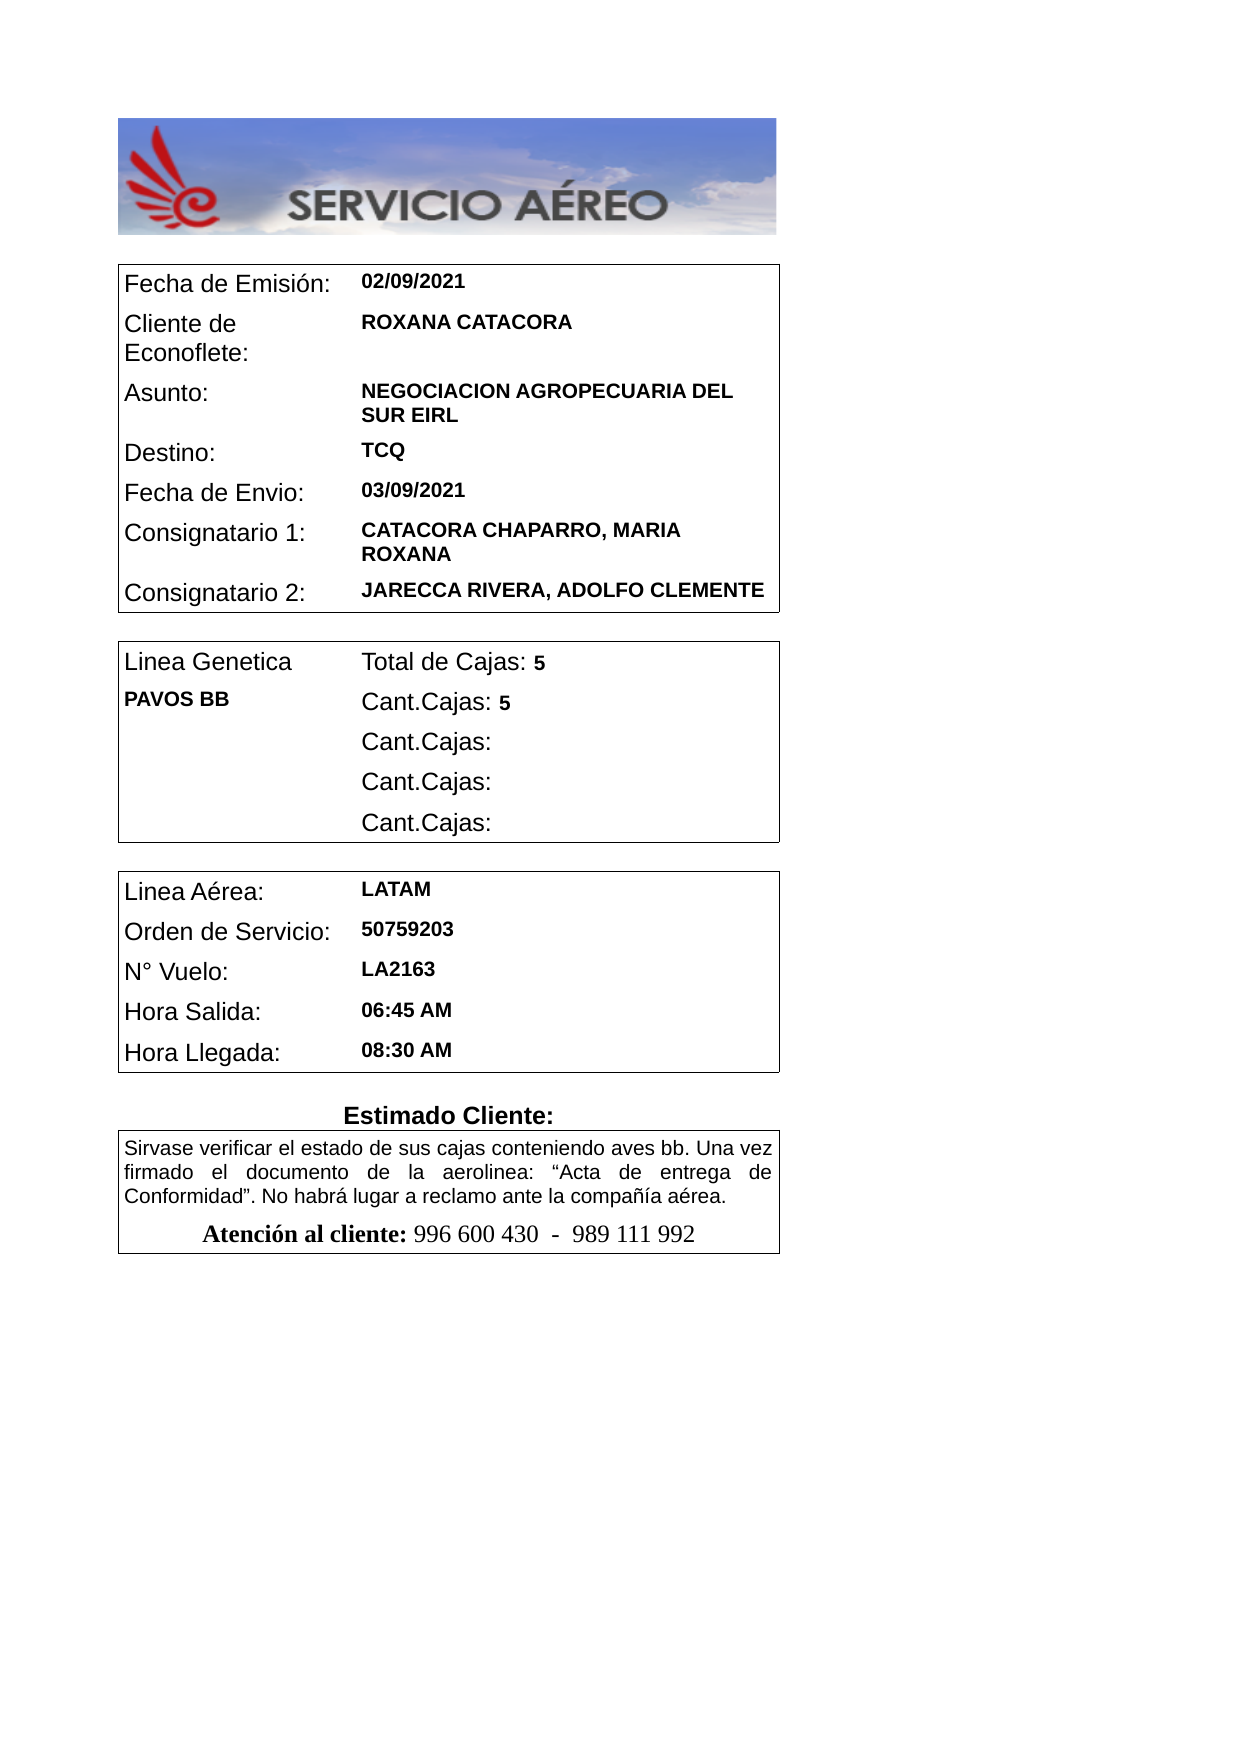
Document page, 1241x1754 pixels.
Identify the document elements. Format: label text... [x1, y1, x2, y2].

table_cell Hora Llegada: [119, 1032, 356, 1072]
table_cell ROXANA CATACORA [356, 304, 779, 373]
table_cell [119, 762, 356, 802]
table_cell 06:45 AM [356, 992, 779, 1032]
table_cell Cant.Cajas: [356, 762, 779, 802]
table_cell Linea Genetica [119, 642, 356, 681]
table_cell Fecha de Envio: [119, 472, 356, 512]
table_cell CATACORA CHAPARRO, MARIA ROXANA [356, 513, 779, 572]
table_cell Linea Aérea: [119, 872, 356, 911]
table_cell Cant.Cajas: [356, 721, 779, 762]
table_cell Consignatario 1: [119, 513, 356, 572]
table_cell TCQ [356, 432, 779, 472]
table_cell Estimado Cliente: [118, 1073, 779, 1130]
picture [118, 118, 777, 235]
table_cell N° Vuelo: [119, 951, 356, 992]
table_cell [356, 843, 779, 871]
table_header 02/09/2021 [356, 265, 779, 304]
table_cell Cant.Cajas: [356, 802, 779, 842]
table_cell [119, 721, 356, 762]
table_cell [118, 613, 356, 641]
table_cell Destino: [119, 432, 356, 472]
table_cell Cliente de Econoflete: [119, 304, 356, 373]
table_cell Consignatario 2: [119, 572, 356, 612]
table_cell Atención al cliente: 996 600 430 - 989 111 992 [119, 1213, 779, 1253]
table_cell Asunto: [119, 373, 356, 432]
table_cell Total de Cajas: 5 [356, 642, 779, 681]
table_cell 08:30 AM [356, 1032, 779, 1072]
table_cell [119, 802, 356, 842]
table_header Fecha de Emisión: [119, 265, 356, 304]
table_cell [356, 613, 779, 641]
table_cell Hora Salida: [119, 992, 356, 1032]
table_cell Sirvase verificar el estado de sus cajas conteniendo aves bb. Una vez firmado el documento de la aerolinea: “Acta de entrega de Conformidad”. No habrá lugar a reclamo ante la compañía aérea. [119, 1131, 779, 1213]
table_cell Cant.Cajas: 5 [356, 681, 779, 721]
table_cell LA2163 [356, 951, 779, 992]
table_cell JARECCA RIVERA, ADOLFO CLEMENTE [356, 572, 779, 612]
table_cell 50759203 [356, 911, 779, 951]
table_cell LATAM [356, 872, 779, 911]
table_cell Orden de Servicio: [119, 911, 356, 951]
table_cell [118, 843, 356, 871]
table_cell PAVOS BB [119, 681, 356, 721]
table_cell 03/09/2021 [356, 472, 779, 512]
table_cell NEGOCIACION AGROPECUARIA DEL SUR EIRL [356, 373, 779, 432]
